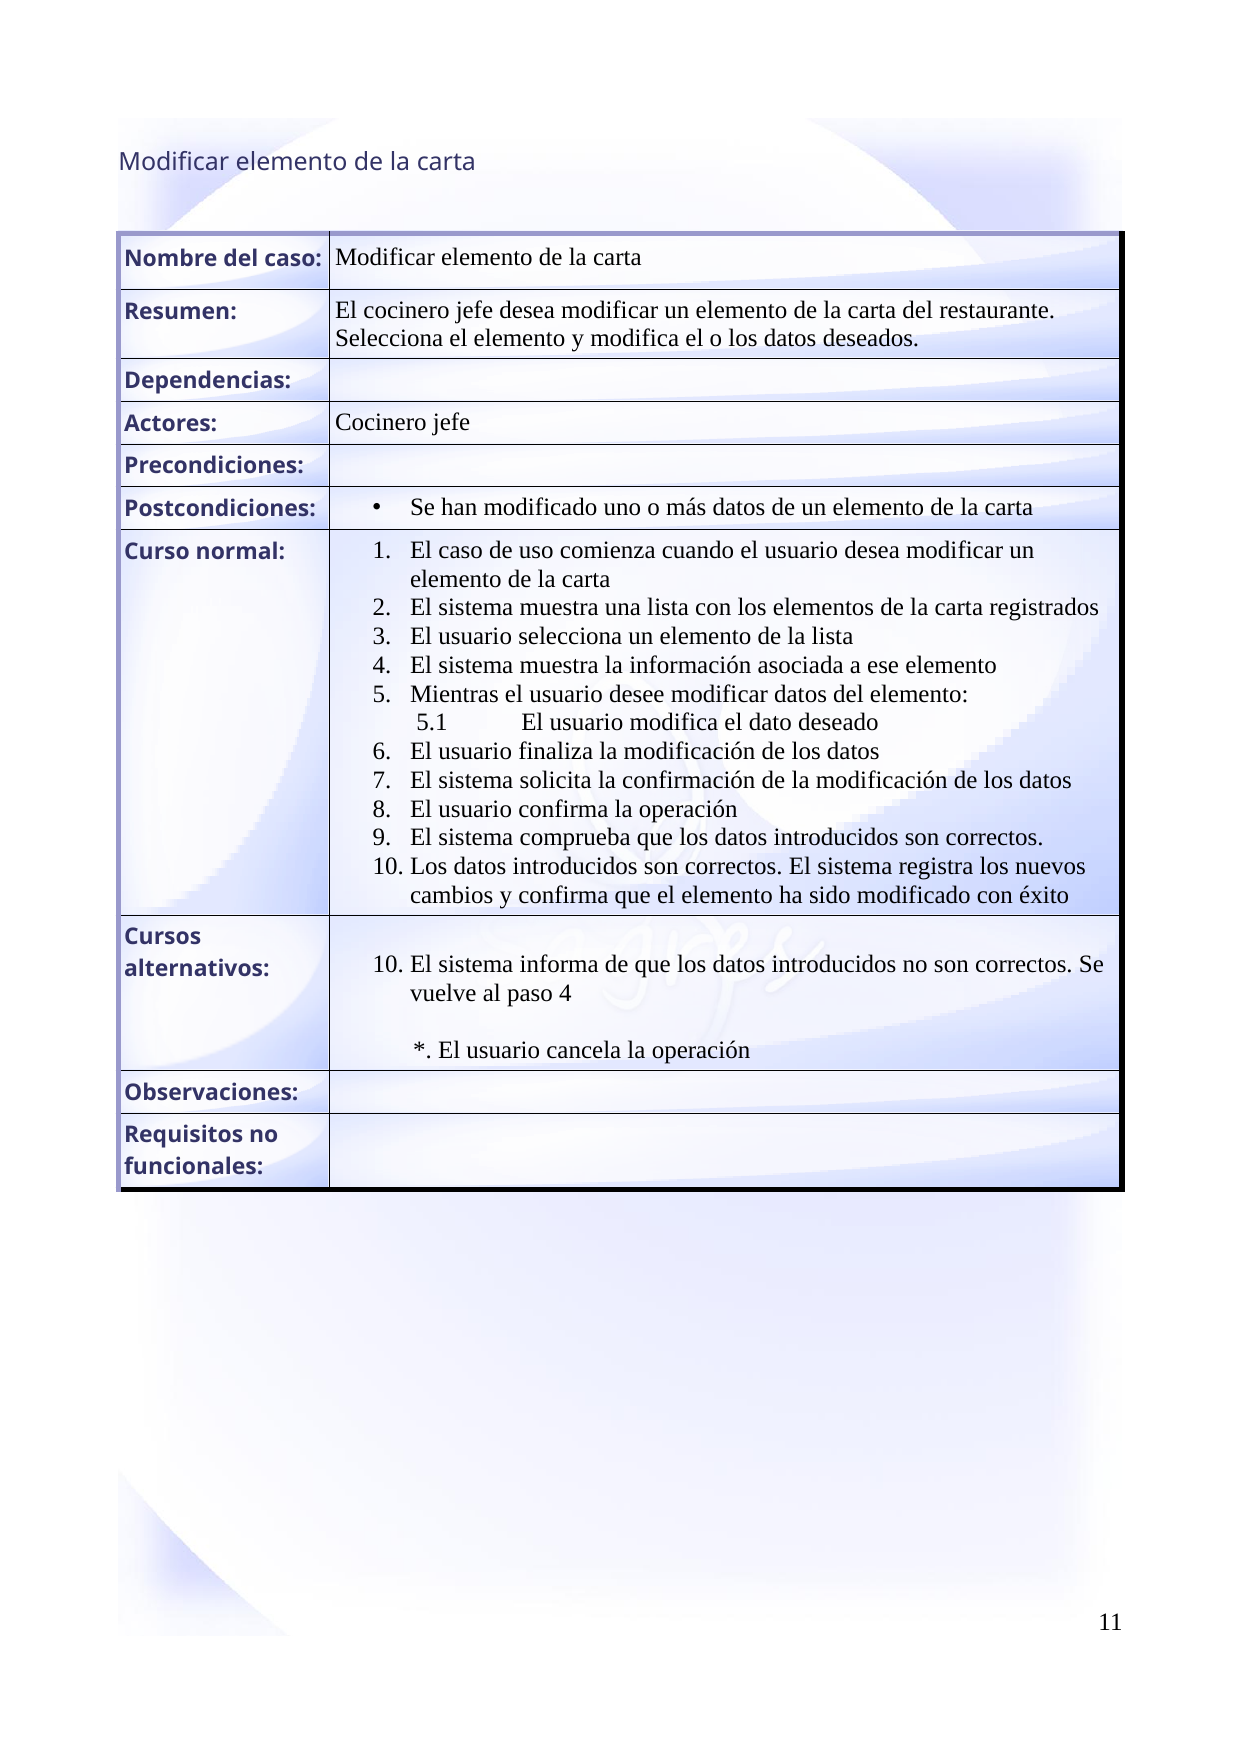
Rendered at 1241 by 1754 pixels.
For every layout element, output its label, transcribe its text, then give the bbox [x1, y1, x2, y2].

table_cell [330, 1114, 1119, 1187]
picture [118, 1192, 1122, 1636]
picture [118, 118, 1122, 143]
table_cell [330, 445, 1119, 486]
table_cell Requisitos no funcionales: [121, 1114, 329, 1187]
table_cell Curso normal: [121, 530, 329, 914]
table_cell Observaciones: [121, 1071, 329, 1113]
table_header Nombre del caso: [121, 236, 329, 289]
table_cell Cursos alternativos: [121, 916, 329, 1070]
table_cell [330, 1071, 1119, 1113]
table_cell Resumen: [121, 290, 329, 358]
table_cell [330, 359, 1119, 401]
table_cell Postcondiciones: [121, 487, 329, 529]
table_cell Dependencias: [121, 359, 329, 401]
table_header Modificar elemento de la carta [330, 236, 1119, 289]
table_cell Actores: [121, 402, 329, 443]
table_cell Cocinero jefe [330, 402, 1119, 443]
table_cell Precondiciones: [121, 445, 329, 486]
table_cell Se han modificado uno o más datos de un elemento de la carta [330, 487, 1119, 529]
table_cell El sistema informa de que los datos introducidos no son correctos. Se vuelve al paso 4 *. El usuario cancela la operación [330, 916, 1119, 1070]
subtitle Modificar elemento de la carta [118, 143, 1122, 177]
table_cell El caso de uso comienza cuando el usuario desea modificar un elemento de la carta El sistema muestra una lista con los elementos de la carta registrados El usuario selecciona un elemento de la lista El sistema muestra la información asociada a ese elemento Mientras el usuario desee modificar datos del elemento: El usuario modifica el dato deseado El usuario finaliza la modificación de los datos El sistema solicita la confirmación de la modificación de los datos El usuario confirma la operación El sistema comprueba que los datos introducidos son correctos. Los datos introducidos son correctos. El sistema registra los nuevos cambios y confirma que el elemento ha sido modificado con éxito [330, 530, 1119, 914]
table_cell El cocinero jefe desea modificar un elemento de la carta del restaurante. Selecciona el elemento y modifica el o los datos deseados. [330, 290, 1119, 358]
picture [118, 177, 1122, 231]
